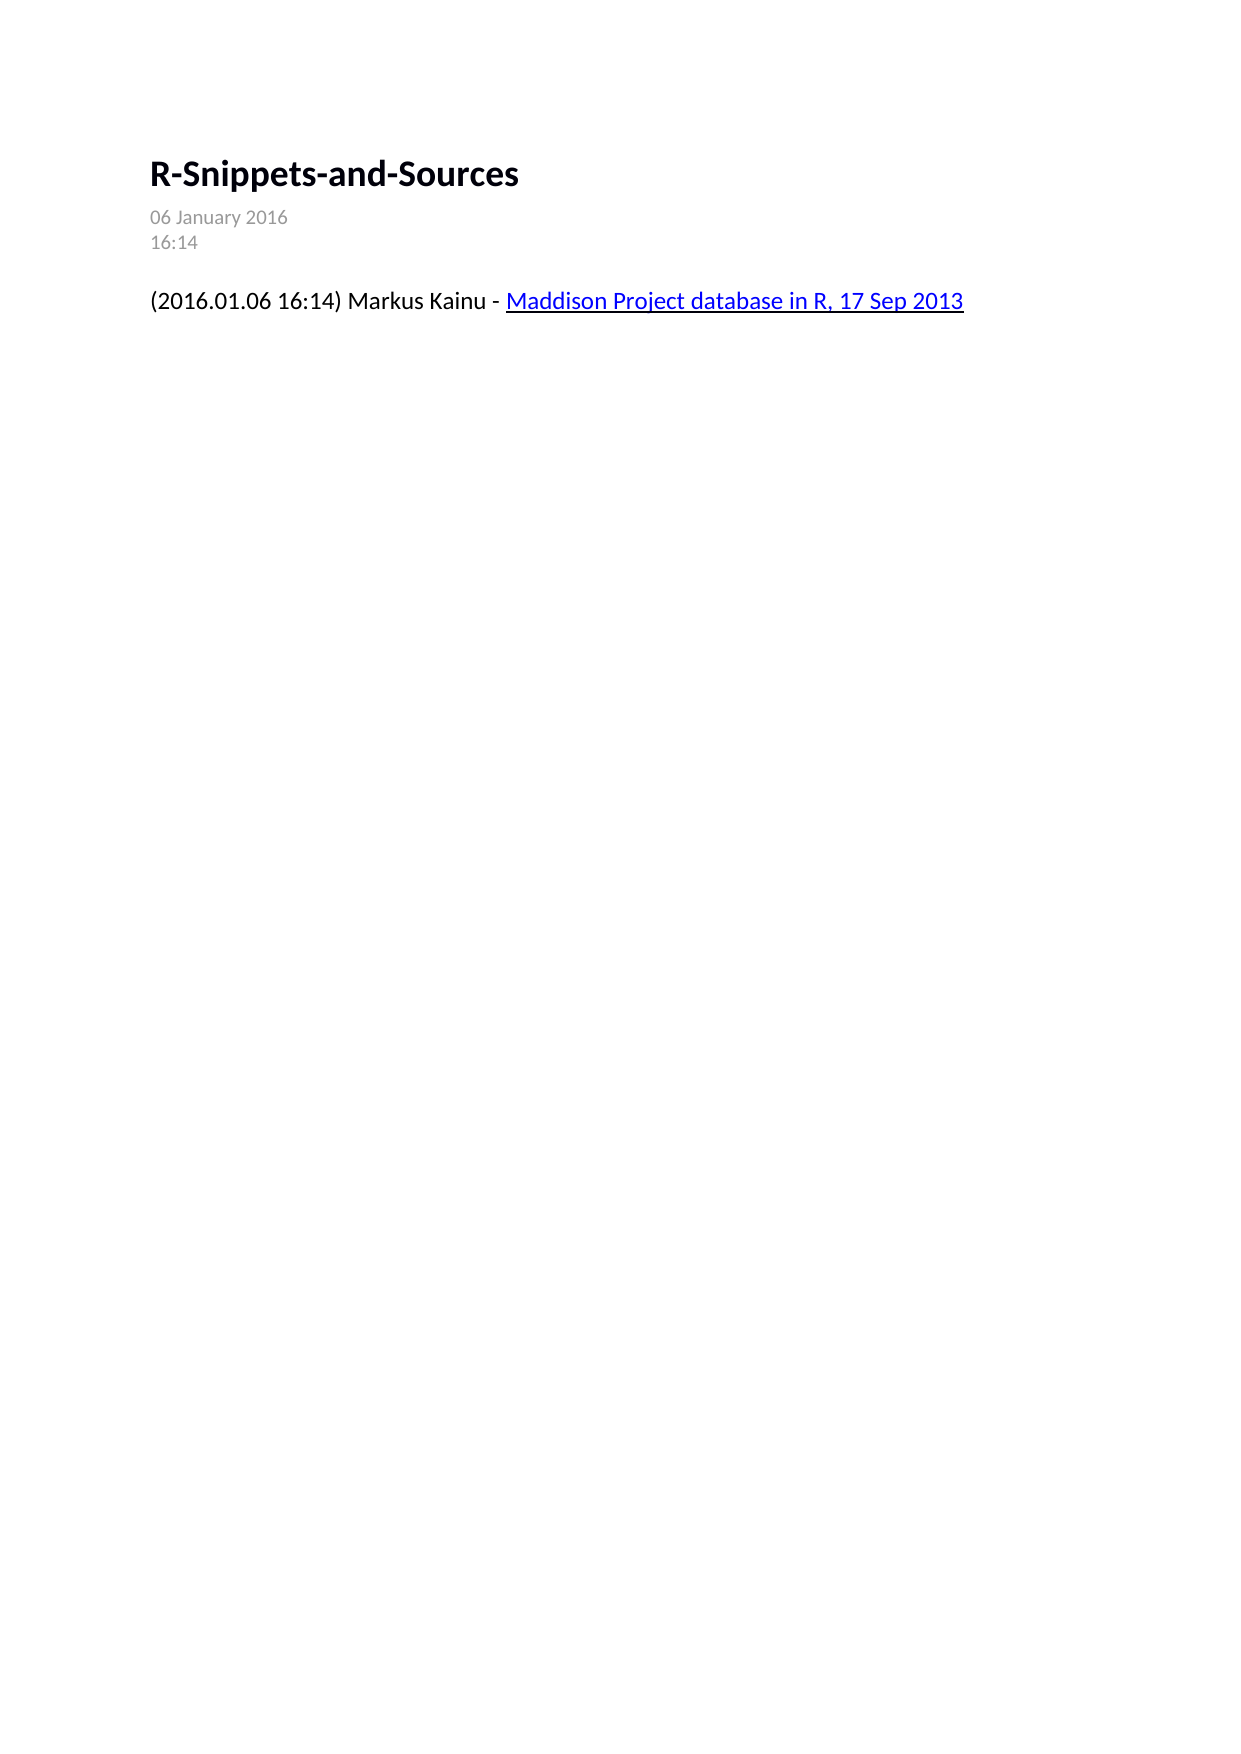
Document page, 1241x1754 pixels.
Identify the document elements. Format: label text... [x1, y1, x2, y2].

text (2016.01.06 16:14) Markus Kainu - Maddison Project database in R, 17 Sep 2013 [150, 286, 1090, 316]
text 06 January 2016 [150, 204, 1090, 229]
text 16:14 [150, 229, 1090, 255]
subtitle R-Snippets-and-Sources [150, 150, 1090, 196]
